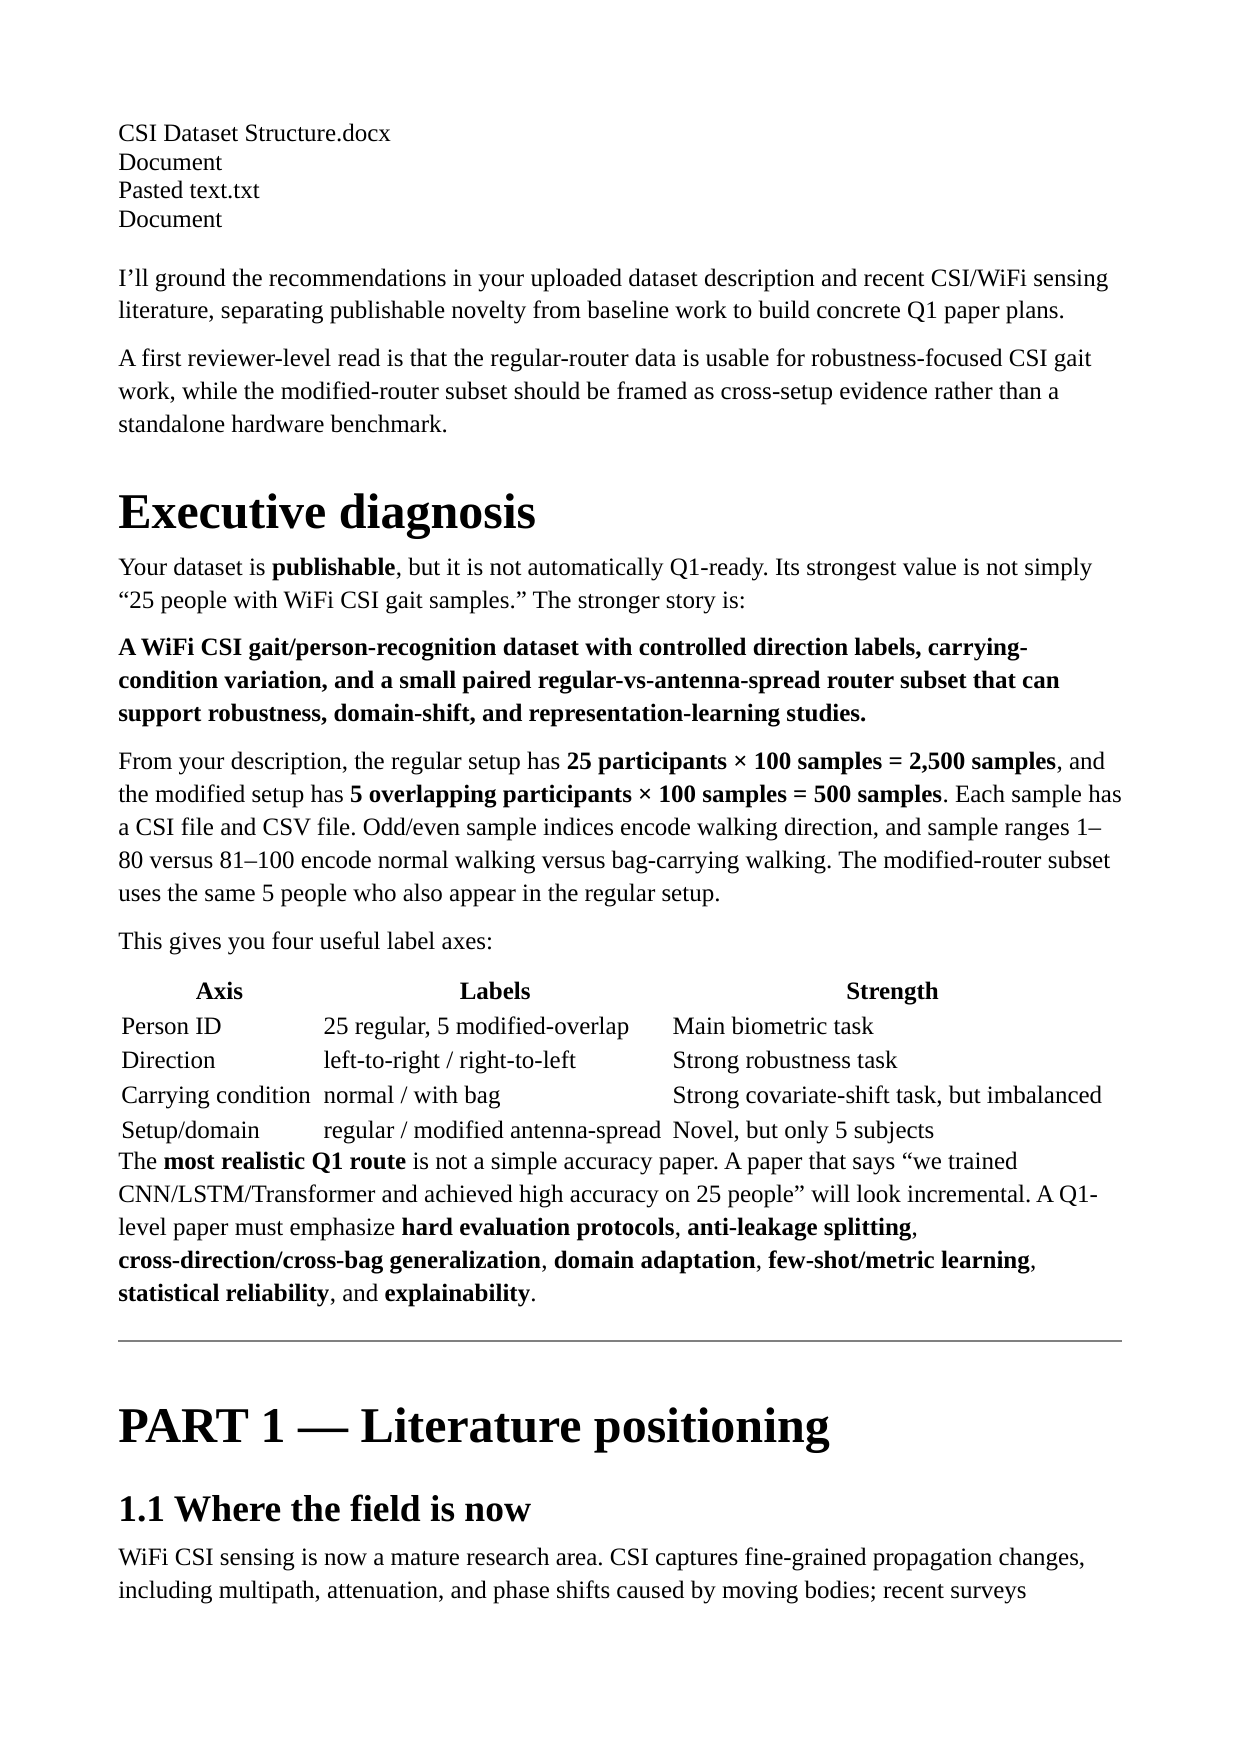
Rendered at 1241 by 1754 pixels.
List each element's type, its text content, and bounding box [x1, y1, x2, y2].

table_header Strength [670, 974, 1115, 1008]
table_cell Novel, but only 5 subjects [670, 1112, 1115, 1146]
table_cell Person ID [118, 1008, 320, 1043]
text Pasted text.txt [118, 176, 1122, 204]
text WiFi CSI sensing is now a mature research area. CSI captures fine-grained propagation changes, including multipath, attenuation, and phase shifts caused by moving bodies; recent surveys [118, 1542, 1122, 1603]
text This gives you four useful label axes: [118, 926, 1122, 954]
table_cell Strong robustness task [670, 1043, 1115, 1077]
table_cell regular / modified antenna-spread [320, 1112, 669, 1146]
text CSI Dataset Structure.docx [118, 118, 1122, 147]
text The most realistic Q1 route is not a simple accuracy paper. A paper that says “we trained CNN/LSTM/Transformer and achieved high accuracy on 25 people” will look incremental. A Q1-level paper must emphasize hard evaluation protocols, anti-leakage splitting, cross-direction/cross-bag generalization, domain adaptation, few-shot/metric learning, statistical reliability, and explainability. [118, 1146, 1122, 1307]
table_header Axis [118, 974, 320, 1008]
text A first reviewer-level read is that the regular-router data is usable for robustness-focused CSI gait work, while the modified-router subset should be framed as cross-setup evidence rather than a standalone hardware benchmark. [118, 343, 1122, 438]
text From your description, the regular setup has 25 participants × 100 samples = 2,500 samples, and the modified setup has 5 overlapping participants × 100 samples = 500 samples. Each sample has a CSI file and CSV file. Odd/even sample indices encode walking direction, and sample ranges 1–80 versus 81–100 encode normal walking versus bag-carrying walking. The modified-router subset uses the same 5 people who also appear in the regular setup. [118, 746, 1122, 907]
table_cell left-to-right / right-to-left [320, 1043, 669, 1077]
table_header Labels [320, 974, 669, 1008]
text I’ll ground the recommendations in your uploaded dataset description and recent CSI/WiFi sensing literature, separating publishable novelty from baseline work to build concrete Q1 paper plans. [118, 263, 1122, 324]
table_cell Setup/domain [118, 1112, 320, 1146]
table_cell normal / with bag [320, 1077, 669, 1112]
table_cell Strong covariate-shift task, but imbalanced [670, 1077, 1115, 1112]
table_cell 25 regular, 5 modified-overlap [320, 1008, 669, 1043]
table_cell Direction [118, 1043, 320, 1077]
table_cell Carrying condition [118, 1077, 320, 1112]
text A WiFi CSI gait/person-recognition dataset with controlled direction labels, carrying-condition variation, and a small paired regular-vs-antenna-spread router subset that can support robustness, domain-shift, and representation-learning studies. [118, 632, 1122, 727]
text Your dataset is publishable, but it is not automatically Q1-ready. Its strongest value is not simply “25 people with WiFi CSI gait samples.” The stronger story is: [118, 552, 1122, 614]
text Document [118, 147, 1122, 176]
text Document [118, 204, 1122, 233]
subtitle PART 1 — Literature positioning [118, 1395, 1122, 1453]
table_cell Main biometric task [670, 1008, 1115, 1043]
subtitle Executive diagnosis [118, 482, 1122, 539]
subtitle 1.1 Where the field is now [118, 1486, 1122, 1529]
